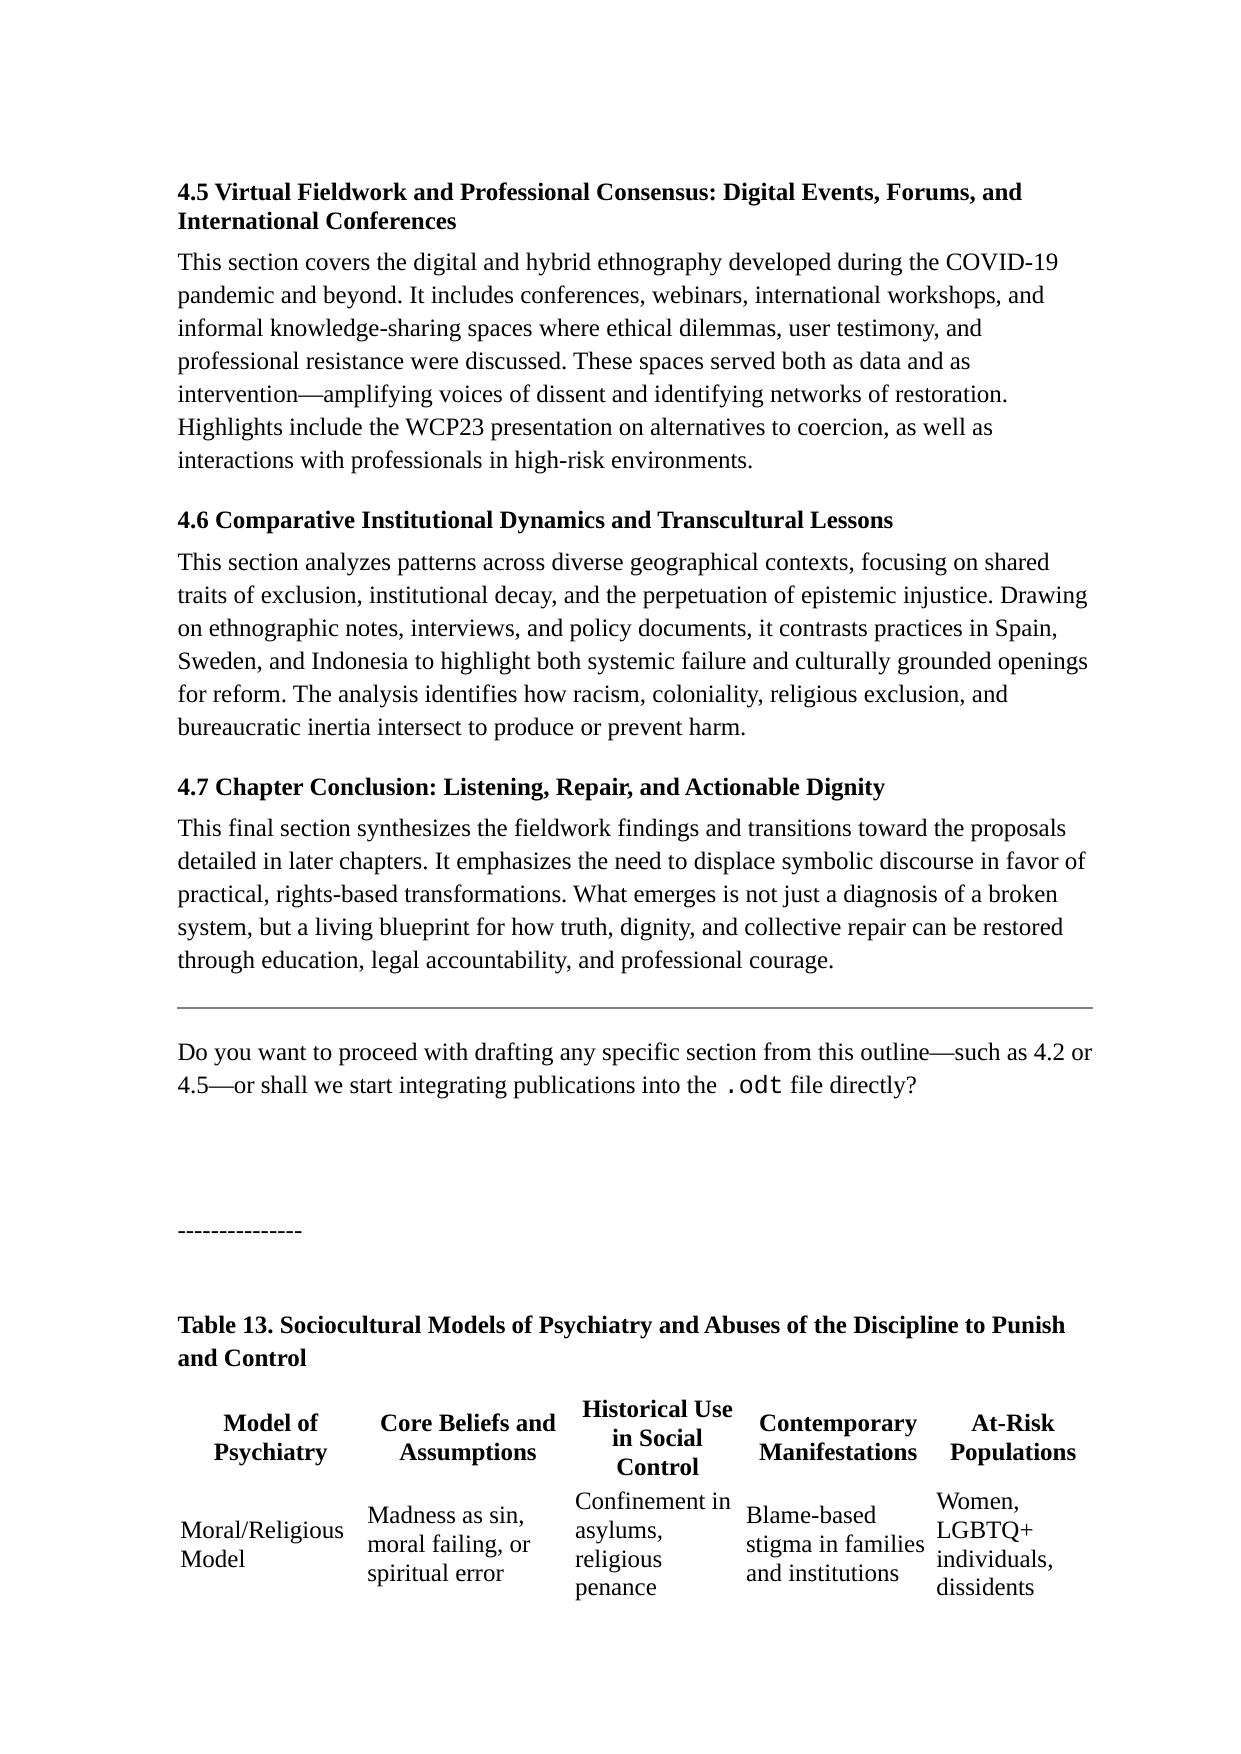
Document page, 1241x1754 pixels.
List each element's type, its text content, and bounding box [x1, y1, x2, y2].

table_header Historical Use in Social Control [572, 1391, 743, 1483]
text Do you want to proceed with drafting any specific section from this outline—such as 4.2 or 4.5—or shall we start integrating publications into the .odt file directly? [177, 1037, 1093, 1101]
text This section covers the digital and hybrid ethnography developed during the COVID-19 pandemic and beyond. It includes conferences, webinars, international workshops, and informal knowledge-sharing spaces where ethical dilemmas, user testimony, and professional resistance were discussed. These spaces served both as data and as intervention—amplifying voices of dissent and identifying networks of restoration. Highlights include the WCP23 presentation on alternatives to coercion, as well as interactions with professionals in high-risk environments. [177, 247, 1093, 474]
text This section analyzes patterns across diverse geographical contexts, focusing on shared traits of exclusion, institutional decay, and the perpetuation of epistemic injustice. Drawing on ethnographic notes, interviews, and policy documents, it contrasts practices in Spain, Sweden, and Indonesia to highlight both systemic failure and culturally grounded openings for reform. The analysis identifies how racism, coloniality, religious exclusion, and bureaucratic inertia intersect to produce or prevent harm. [177, 547, 1093, 741]
table_cell Blame-based stigma in families and institutions [743, 1483, 933, 1604]
text Table 13. Sociocultural Models of Psychiatry and Abuses of the Discipline to Punish and Control [177, 1311, 1093, 1372]
table_cell Women, LGBTQ+ individuals, dissidents [933, 1483, 1093, 1604]
text --------------- [177, 1215, 1093, 1244]
table_cell Madness as sin, moral failing, or spiritual error [364, 1483, 572, 1604]
table_header Contemporary Manifestations [743, 1391, 933, 1483]
subtitle 4.7 Chapter Conclusion: Listening, Repair, and Actionable Dignity [177, 772, 1093, 801]
table_header Core Beliefs and Assumptions [364, 1391, 572, 1483]
table_cell Confinement in asylums, religious penance [572, 1483, 743, 1604]
subtitle 4.5 Virtual Fieldwork and Professional Consensus: Digital Events, Forums, and International Conferences [177, 177, 1093, 235]
table_cell Moral/Religious Model [177, 1483, 364, 1604]
table_header At-Risk Populations [933, 1391, 1093, 1483]
subtitle 4.6 Comparative Institutional Dynamics and Transcultural Lessons [177, 505, 1093, 534]
table_header Model of Psychiatry [177, 1391, 364, 1483]
text This final section synthesizes the fieldwork findings and transitions toward the proposals detailed in later chapters. It emphasizes the need to displace symbolic discourse in favor of practical, rights-based transformations. What emerges is not just a diagnosis of a broken system, but a living blueprint for how truth, dignity, and collective repair can be restored through education, legal accountability, and professional courage. [177, 813, 1093, 974]
